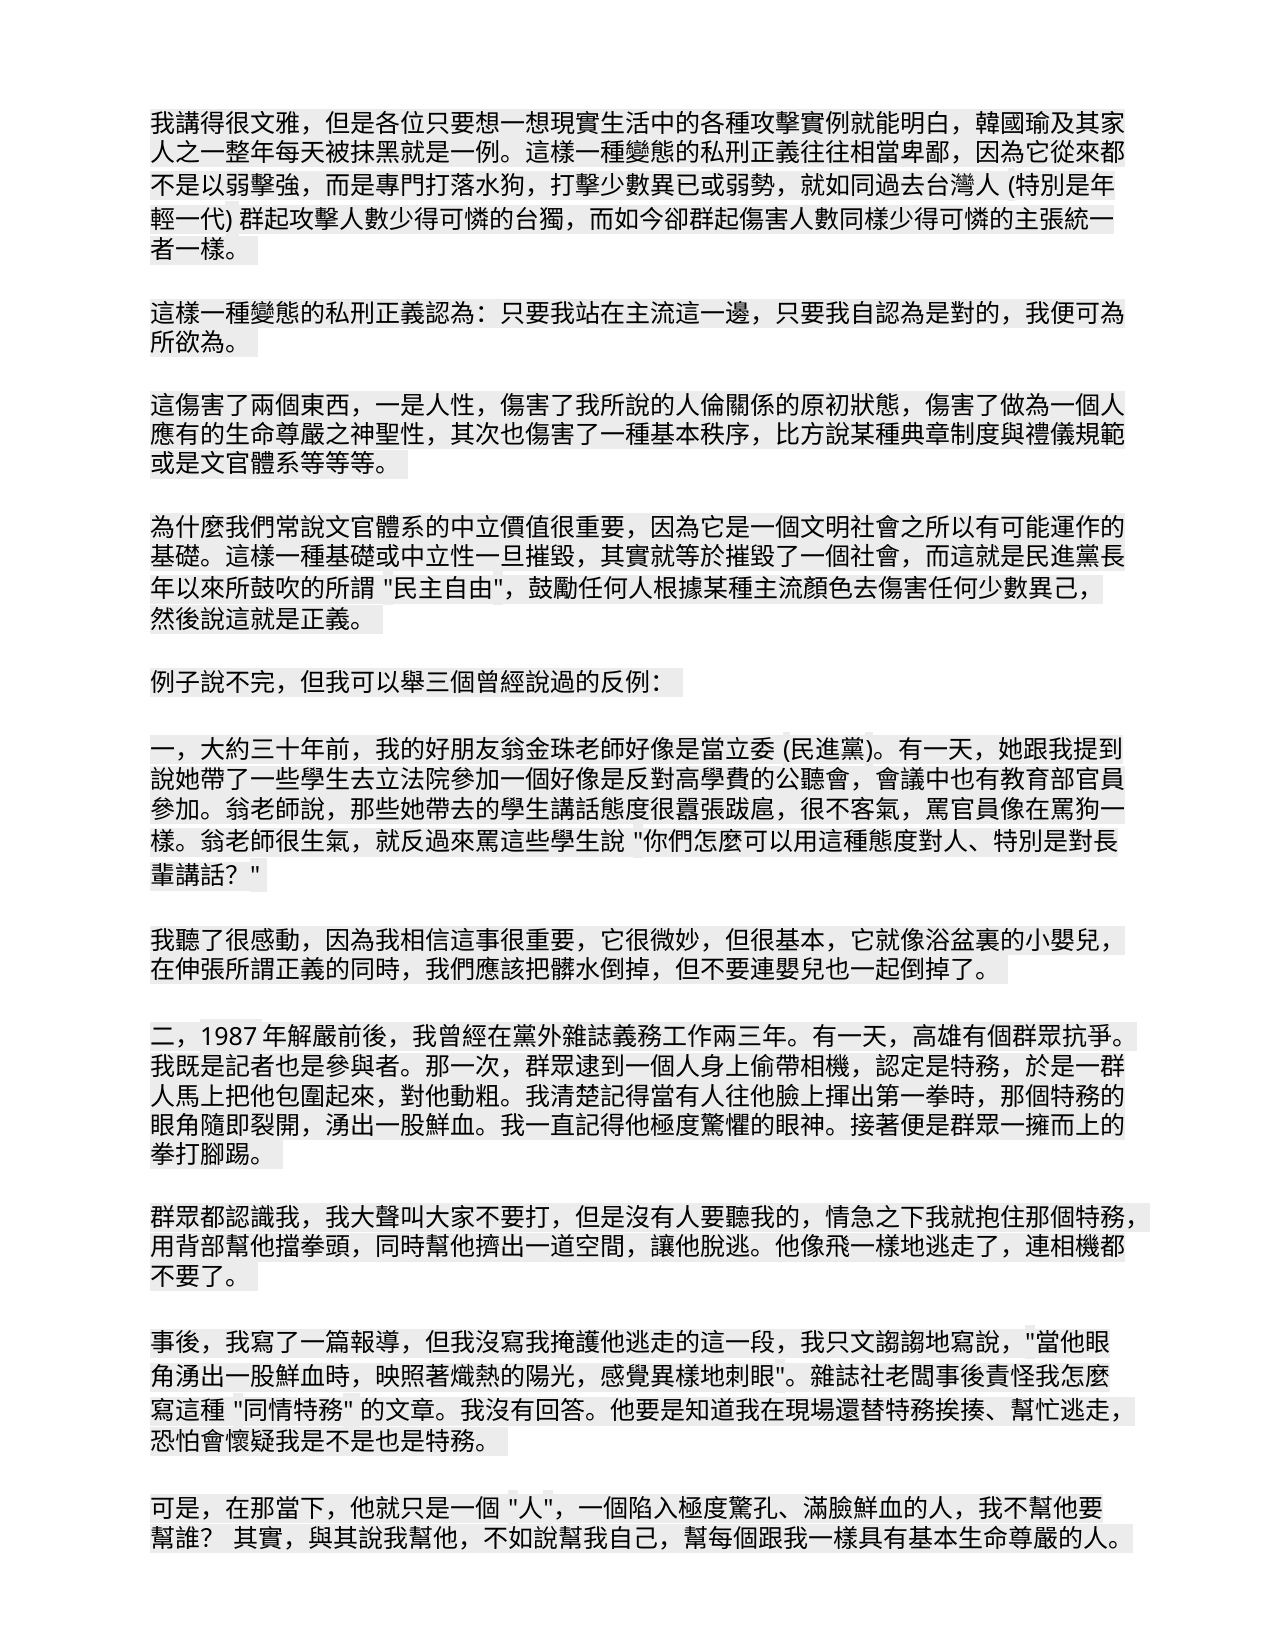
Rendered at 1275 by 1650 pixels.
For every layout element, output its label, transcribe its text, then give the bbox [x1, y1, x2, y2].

text 卡韓政變(167)：一封公開信--致高雄市立XX幼兒園園長 (後記) 陳真 2019. 09. 12. 底下要寫的這些，並非針對這位園長，只是以之為例，說明一種至少二十幾年來隨著所謂 "民主" 而盛行的現象。很多東西事關微妙，很難三言兩語，你只能綜合著讀，也許才能知道我究竟是在說什麼。 先說這位園長，當她公開製造了一種 "刻意不握手" 的印象事實之後，面對記者詢問，她卻表示之所以刻意不握手是因為 "打從心底就是不喜歡韓國瑜"。也就是說，她之不握手不但帶有個人好惡，而且事後還加以闡釋、宣揚。這時候，妳就不能怪記者胡亂報導、製造對立，因為這個帶有政治攻擊性的對立就是妳自己所製造。 不過，園長的例子畢竟不是一個好例子，因為她之所為算是很客氣了。但是，例子雖小，背後意義卻一樣重大。 法國有個哲學家叫做 Gilles Deleuze ，他在寫什麼我從不打算細看，恐怕也看不太懂。之所以不太懂，一大部份原因可能是在他身上，而非我之魯鈍。不過，曾經讀過他的一個想法，我倒是可以理解。這個想法我曾提過，用我的話來表達差不多是這樣： 一個人渣，大家都很堵爛，巴不得他趕快去死一死。可當他真的來到死亡邊緣，飽受痛苦之際，我們就忘記了他的各種卑鄙行為與身份，而只關切他是個 "人"，對之產生憐憫。可當他又悠悠醒來，又是一尾活龍時，我們便又想他是 "誰" 來了，"媽的，這個人渣！怎麼不趕快去死一死！" 而我要說的就是 "人" 這個原初狀態之基本重要性，而不僅僅是 "誰"。這就好比說醫生每天看病，眼前的每個病人理當就是一個個 "人"，而不是 "誰誰誰"。做為一個醫生，我不管你貧富貴賤，也不在乎顏色，甚至不管你的一切是非善惡，人渣也好，大善人也罷，統統都是處於 "人" 這樣一個原初狀態。 今天，哪怕是任何一個貪官污吏，倘若掉入海裏或遭到暴徒攻擊，我一樣會拼了命跳入海裏救你或甚至為你擋拳頭擋子彈，為什麼呢？因為在那當下，你是 "誰" 已無關緊要，重要的是你是一個 "人"，你會痛苦，會哀嚎，會難堪，會感到羞辱，會恐懼，因此而有著一種生命尊嚴的基本神聖性。即便是一個人渣的痛苦也一樣具有神聖的意義與價值不是嗎？我們不該連這樣一種原初狀態的基礎人性與人倫關係都要摧毀。 但是，過去這二十幾年來，台灣政治，特別是綠營一方，卻鼓吹一種變態的私刑正義，操弄方法是這樣： 先把某種僅僅只是屬於 "觀點" 或 "意見" 的東西給抬舉成一種絕對道德 (例如台獨，例如反核，例如公投)，然後，凡是沒有把它們視為絕對道德或絕對正義的人就是敵人；對於敵人，便可根據正義之名加以任何攻擊，完全可以不擇手段。簡單說就是你根本不用把他當成一個人，儘管用一切手段去摧毀敵人們的人格、名譽、尊嚴、工作及身體安全等等等，乃至傷害其家人也沒關係。凡是這麼做的人，就會受到主流社會的歌頌與稱讚。 我講得很文雅，但是各位只要想一想現實生活中的各種攻擊實例就能明白，韓國瑜及其家人之一整年每天被抹黑就是一例。這樣一種變態的私刑正義往往相當卑鄙，因為它從來都不是以弱擊強，而是專門打落水狗，打擊少數異已或弱勢，就如同過去台灣人 (特別是年輕一代) 群起攻擊人數少得可憐的台獨，而如今卻群起傷害人數同樣少得可憐的主張統一者一樣。 這樣一種變態的私刑正義認為：只要我站在主流這一邊，只要我自認為是對的，我便可為所欲為。 這傷害了兩個東西，一是人性，傷害了我所說的人倫關係的原初狀態，傷害了做為一個人應有的生命尊嚴之神聖性，其次也傷害了一種基本秩序，比方說某種典章制度與禮儀規範或是文官體系等等等。 為什麼我們常說文官體系的中立價值很重要，因為它是一個文明社會之所以有可能運作的基礎。這樣一種基礎或中立性一旦摧毀，其實就等於摧毀了一個社會，而這就是民進黨長年以來所鼓吹的所謂 "民主自由"，鼓勵任何人根據某種主流顏色去傷害任何少數異己，然後說這就是正義。 例子說不完，但我可以舉三個曾經說過的反例： 一，大約三十年前，我的好朋友翁金珠老師好像是當立委 (民進黨)。有一天，她跟我提到說她帶了一些學生去立法院參加一個好像是反對高學費的公聽會，會議中也有教育部官員參加。翁老師說，那些她帶去的學生講話態度很囂張跋扈，很不客氣，罵官員像在罵狗一樣。翁老師很生氣，就反過來罵這些學生說 "你們怎麼可以用這種態度對人、特別是對長輩講話？" 我聽了很感動，因為我相信這事很重要，它很微妙，但很基本，它就像浴盆裏的小嬰兒，在伸張所謂正義的同時，我們應該把髒水倒掉，但不要連嬰兒也一起倒掉了。 二，1987年解嚴前後，我曾經在黨外雜誌義務工作兩三年。有一天，高雄有個群眾抗爭。我既是記者也是參與者。那一次，群眾逮到一個人身上偷帶相機，認定是特務，於是一群人馬上把他包圍起來，對他動粗。我清楚記得當有人往他臉上揮出第一拳時，那個特務的眼角隨即裂開，湧出一股鮮血。我一直記得他極度驚懼的眼神。接著便是群眾一擁而上的拳打腳踢。 群眾都認識我，我大聲叫大家不要打，但是沒有人要聽我的，情急之下我就抱住那個特務，用背部幫他擋拳頭，同時幫他擠出一道空間，讓他脫逃。他像飛一樣地逃走了，連相機都不要了。 事後，我寫了一篇報導，但我沒寫我掩護他逃走的這一段，我只文謅謅地寫說，"當他眼角湧出一股鮮血時，映照著熾熱的陽光，感覺異樣地刺眼"。雜誌社老闆事後責怪我怎麼寫這種 "同情特務" 的文章。我沒有回答。他要是知道我在現場還替特務挨揍、幫忙逃走，恐怕會懷疑我是不是也是特務。 可是，在那當下，他就只是一個 "人"，一個陷入極度驚孔、滿臉鮮血的人，我不幫他要幫誰？ 其實，與其說我幫他，不如說幫我自己，幫每個跟我一樣具有基本生命尊嚴的人。 不久之後，進入九零年代。所謂 "民主" 越來越興盛，越來越囂張跋扈，我也越來越不習慣，於是就離開了黨外雜誌，慢慢也離開了黨外圈子。 三，1995年，我考上公費留學。1997年7月1號，香港回歸祖國那一天，我卻飄洋過海來到英國。考上公費留學出國之前，被迫必須接受教育部的 "訓練" 與 "講習"，連怎麼吃西餐也要教，一連幾天的課程。營隊結束那一天，教育部官員說會有個晚會，要我們準備些才藝上台表演，表演給連戰等高官看。 那時候，連戰和李登輝正聯手競選總統與副總統，聲勢很高，勢必會當選連任。一聽到連戰要來，我就問教育部官員說我可以不參加晚會嗎？官員回答說不行，還威脅說我若不參加，有可能會被取消公費留學的資格。我頓時陷入天人交戰，一方面我不想要假裝友善地面對連戰等人，另一方面我也怕因此失去全額公費留學的資格。 後來，我還是決定不參加晚會。我不但不參加，我還立即在好像是中國時報上寫了篇文章說，連戰不應該利用身為副總統的身份來公費留學生的晚會上拉票。沒想到，文章登出後，媒體竟然自行 "引申"，報導出一些假新聞，說我當眾在晚會上拒絕和連戰握手。 很多綠營的人看了報導，跑來跟我說我很勇敢。我只好一再否認，此事完全子虛烏有，我根本沒去參加晚會，更不是那種會當面給人難堪的人；我沒那麼沒出息。我若真的要挑戰連戰，就會在其它適當的場合，以其他適當的方式進行，絕不會在一種與政治不相干的晚會上以搞偷襲的方式讓人當眾難堪；我不知道那樣做有何意義。 我反對的又不是 "他"，而是他當時所代表的政治意義及行事作風，我在留學生晚會上去傷害 "他" 幹嘛呢？人家如果公開要跟我握手，我不會去傷害對方這樣一個基本的善意，哪怕它只是一個形式，因為維護這樣一個形式或禮儀十分重要。韓國瑜就算看妳不順眼，他還是一樣得低頭哈腰對妳鞠躬致敬、頒獎給妳不是嗎？難道我們應該期待雙方都各自發揮一己好惡來互相找機會羞辱對方？ 但是，台灣這二十幾年來卻不斷鼓吹傷害少數異己，歌頌這樣一種病態的私刑正義，視之為英雄行徑，真是很可恥，很沒出息。因為，藉著主流媒體之優勢，打的全是落水狗；你怎麼不在蔣介石的年代，公開拒絕跟蔣公握手試試？ 這樣一種病態的私刑正義，反映了人性中極其可笑卑鄙的一面，非常窩囊無恥。你看，市面上一大堆所謂社運，所謂抗爭，所謂學運，搞的往往就是這一套沒出息的打落水狗把戲；打完之後，掌聲雷動，媒體歌頌。請問天底下有這麼廉價的社運嗎？有這麼好康的學運嗎？那不叫運動，那叫做主流動員打落水狗。 我常想起這樣一個極端畫面：John Pilger 在 "打破沉默：第三次世界大戰已然展開" (https://bit.ly/2kgmhxO) 中提到，當利比亞領導人達格費被美軍拿一把軍刀捅入肛門抽插旋轉，「雞姦」而死時，希拉蕊在銀幕上及時觀看這一幕，竟然興高采烈非常開心地大喊著：「我們來了！我們都看見了！這傢伙死了耶！」 如果你能理解這一幕之可悲，也許就能理解我在說的什麼原初狀態。今天，就算是真正惡貫滿盈的希拉蕊都不應該遭受非人待遇，都一樣具有生命的基本尊嚴。 很多傻蛋也許會說，那你怎麼可以寫文章罵比方說郭台銘或柯文哲是混蛋人渣？對於這種傻到爆的質疑，我只能說，你真的看不出來裏頭的差別嗎？寫文章罵人是一回事，公開偷襲式的羞辱又是另一回事。前者之開罵，必然指涉對方之特定卑劣言行，而且不會使人當下措手不及而當眾出醜，後者卻存心只是想使人無端受辱。 而且，我罵人都會讓對方知道，比方說我會把罵人的文章用email或信件寄給當事人。目的就是要讓對方知道：如果你要去告我，讓我去坐牢，我是願意付出代價的。我希望彼此儘可能是在一種公平的位置上，而不會利用你沒法翻臉的公開場合來羞辱你，使你難堪，而你卻又不能對我惡言相向。 這些道理，在我看來極端重要。因為那不僅僅是 “一種” 正義，而是一切事物與文明、一切善惡是非之所以能成立的基礎與共識，比九二共識還更加重要一百萬倍。我不認為這個文明的基礎、生活的基礎、人性的基礎之原初狀態是一種透過協商而產生的人為共識，它理當存在我們的共同人性之中；毀了它，其實也就等於毀了一切。 [150, 75, 1125, 1553]
